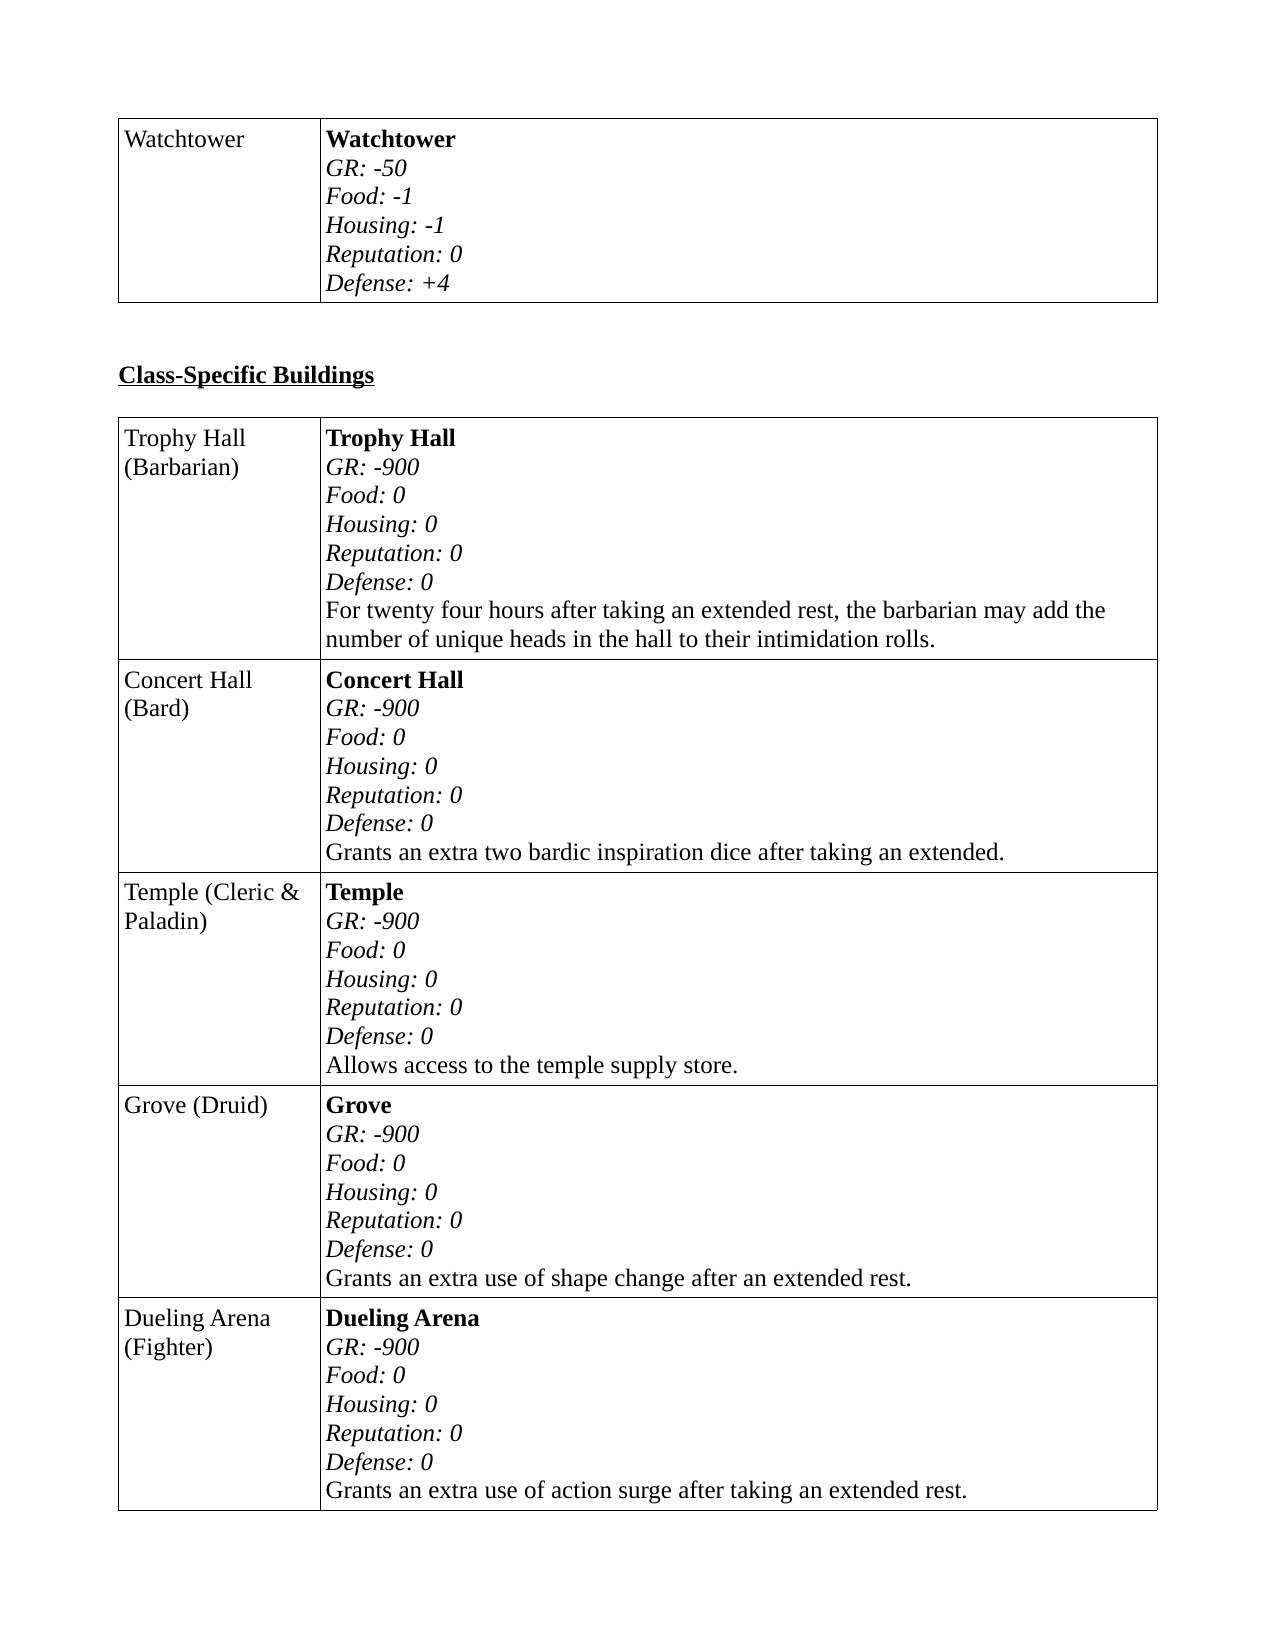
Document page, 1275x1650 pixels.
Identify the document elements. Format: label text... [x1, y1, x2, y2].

table_header Trophy Hall GR: -900 Food: 0 Housing: 0 Reputation: 0 Defense: 0 For twenty four hours after taking an extended rest, the barbarian may add the number of unique heads in the hall to their intimidation rolls. [321, 418, 1157, 659]
table_cell Watchtower [119, 119, 320, 302]
table_header Trophy Hall (Barbarian) [119, 418, 320, 659]
table_cell Dueling Arena GR: -900 Food: 0 Housing: 0 Reputation: 0 Defense: 0 Grants an extra use of action surge after taking an extended rest. [321, 1298, 1157, 1510]
table_cell Temple (Cleric & Paladin) [119, 873, 320, 1084]
table_cell Dueling Arena (Fighter) [119, 1298, 320, 1510]
table_cell Concert Hall (Bard) [119, 660, 320, 872]
table_cell Grove GR: -900 Food: 0 Housing: 0 Reputation: 0 Defense: 0 Grants an extra use of shape change after an extended rest. [321, 1086, 1157, 1297]
text Class-Specific Buildings [118, 360, 1157, 388]
table_cell Watchtower GR: -50 Food: -1 Housing: -1 Reputation: 0 Defense: +4 [321, 119, 1157, 302]
table_cell Concert Hall GR: -900 Food: 0 Housing: 0 Reputation: 0 Defense: 0 Grants an extra two bardic inspiration dice after taking an extended. [321, 660, 1157, 872]
table_cell Grove (Druid) [119, 1086, 320, 1297]
table_cell Temple GR: -900 Food: 0 Housing: 0 Reputation: 0 Defense: 0 Allows access to the temple supply store. [321, 873, 1157, 1084]
